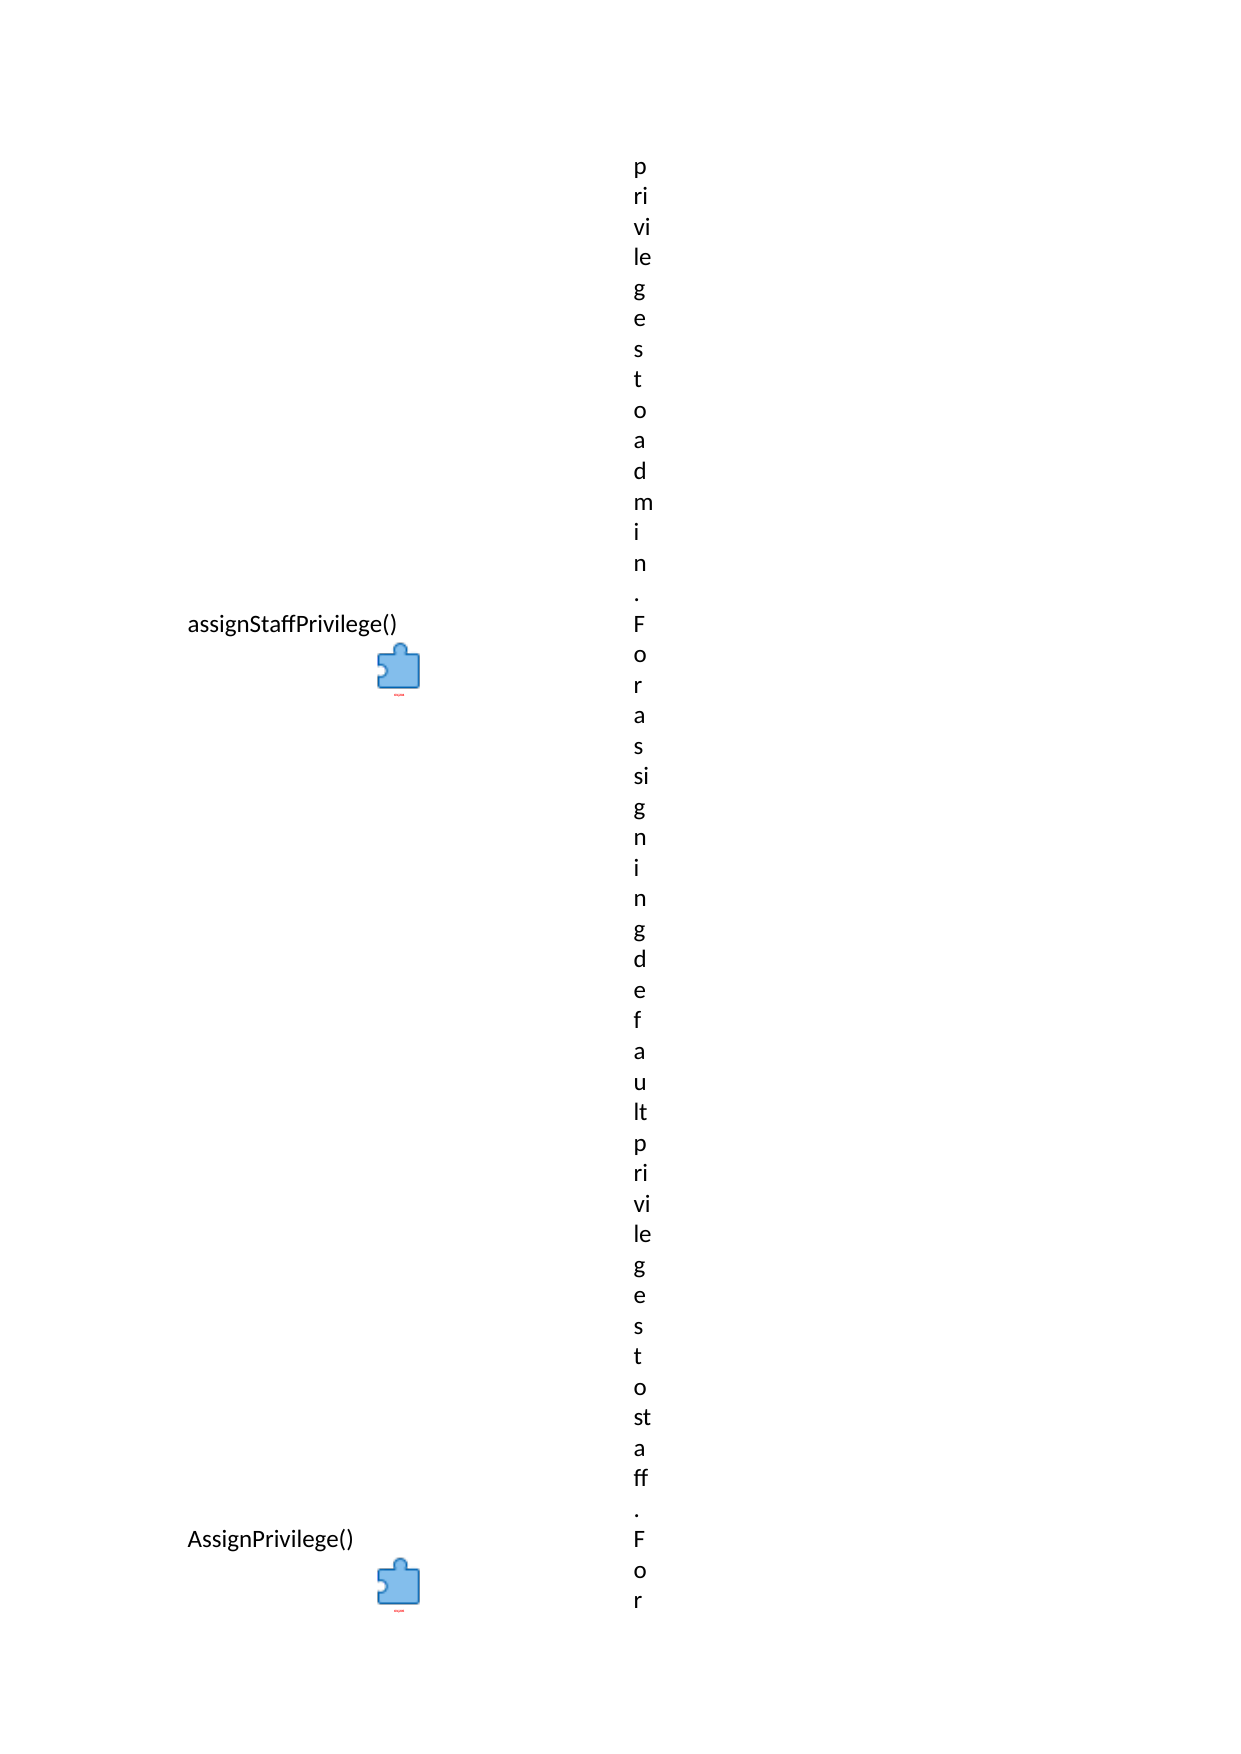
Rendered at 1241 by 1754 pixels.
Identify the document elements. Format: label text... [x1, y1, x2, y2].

table_cell For assigning default privileges to staff. [622, 608, 663, 1523]
table_cell AssignPrivilege() [176, 1524, 622, 1615]
table_cell privileges to admin. [622, 150, 663, 608]
table_cell [176, 150, 622, 608]
table_cell assignStaffPrivilege() [176, 608, 622, 1523]
table_cell For [622, 1524, 663, 1615]
